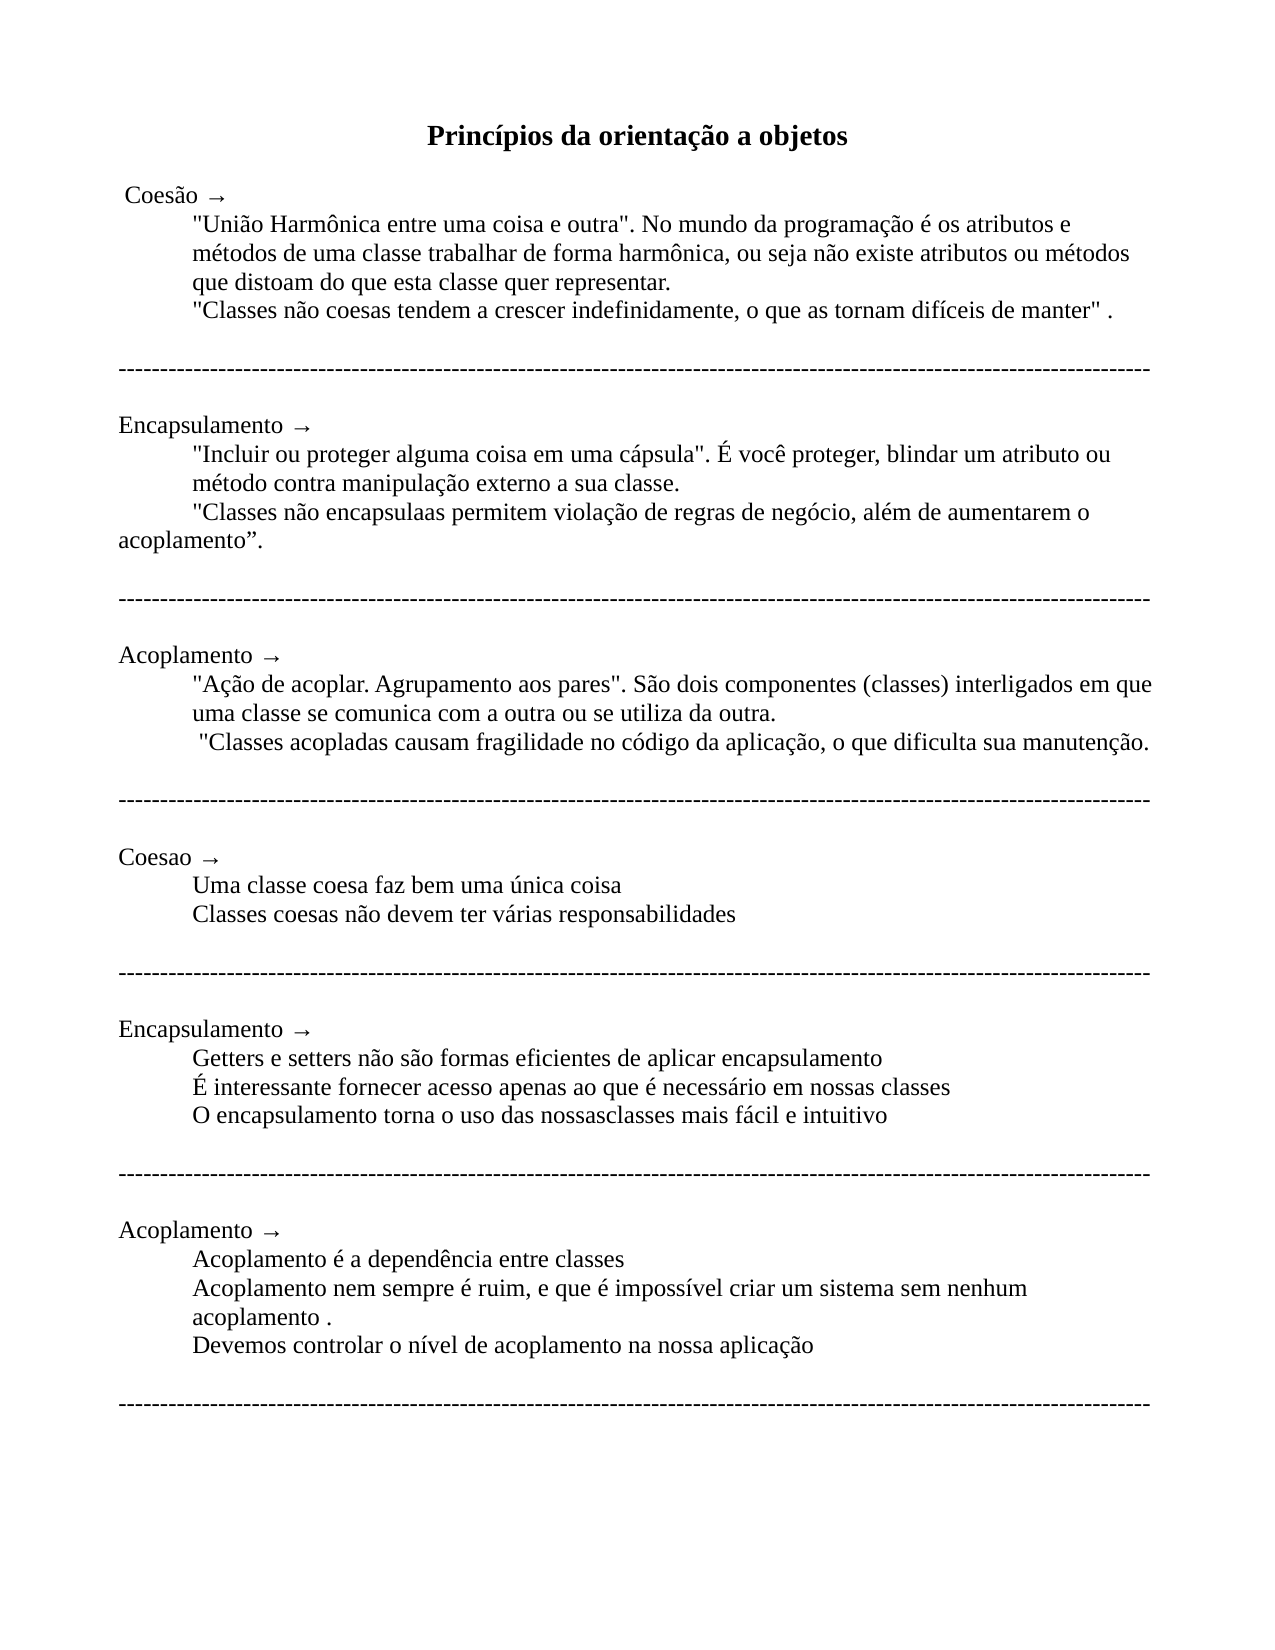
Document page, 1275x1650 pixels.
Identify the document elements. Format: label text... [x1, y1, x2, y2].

text Princípios da orientação a objetos [118, 118, 1157, 152]
text ---------------------------------------------------------------------------------------------------------------------------- [118, 583, 1157, 612]
text Encapsulamento → [118, 410, 1157, 439]
text Devemos controlar o nível de acoplamento na nossa aplicação [118, 1330, 1157, 1359]
text ---------------------------------------------------------------------------------------------------------------------------- [118, 784, 1157, 813]
text "Incluir ou proteger alguma coisa em uma cápsula". É você proteger, blindar um atributo ou método contra manipulação externo a sua classe. [118, 439, 1157, 497]
text Uma classe coesa faz bem uma única coisa [118, 870, 1157, 899]
text Acoplamento → [118, 640, 1157, 669]
text ---------------------------------------------------------------------------------------------------------------------------- [118, 1158, 1157, 1187]
text Coesao → [118, 842, 1157, 870]
text Acoplamento nem sempre é ruim, e que é impossível criar um sistema sem nenhum acoplamento . [118, 1273, 1157, 1330]
text Acoplamento → [118, 1215, 1157, 1244]
text Coesão → [118, 180, 1157, 209]
text É interessante fornecer acesso apenas ao que é necessário em nossas classes [118, 1072, 1157, 1100]
text Getters e setters não são formas eficientes de aplicar encapsulamento [118, 1043, 1157, 1072]
text ---------------------------------------------------------------------------------------------------------------------------- [118, 957, 1157, 985]
text "União Harmônica entre uma coisa e outra". No mundo da programação é os atributos e métodos de uma classe trabalhar de forma harmônica, ou seja não existe atributos ou métodos que distoam do que esta classe quer representar. [118, 209, 1157, 295]
text "Classes não coesas tendem a crescer indefinidamente, o que as tornam difíceis de manter" . [118, 295, 1157, 324]
text O encapsulamento torna o uso das nossasclasses mais fácil e intuitivo [118, 1100, 1157, 1129]
text ---------------------------------------------------------------------------------------------------------------------------- [118, 353, 1157, 382]
text Encapsulamento → [118, 1014, 1157, 1043]
text "Classes não encapsulaas permitem violação de regras de negócio, além de aumentarem o acoplamento”. [118, 497, 1157, 554]
text "Classes acopladas causam fragilidade no código da aplicação, o que dificulta sua manutenção. [118, 727, 1157, 755]
text "Ação de acoplar. Agrupamento aos pares". São dois componentes (classes) interligados em que uma classe se comunica com a outra ou se utiliza da outra. [118, 669, 1157, 727]
text ---------------------------------------------------------------------------------------------------------------------------- [118, 1388, 1157, 1417]
text Acoplamento é a dependência entre classes [118, 1244, 1157, 1273]
text Classes coesas não devem ter várias responsabilidades [118, 899, 1157, 928]
